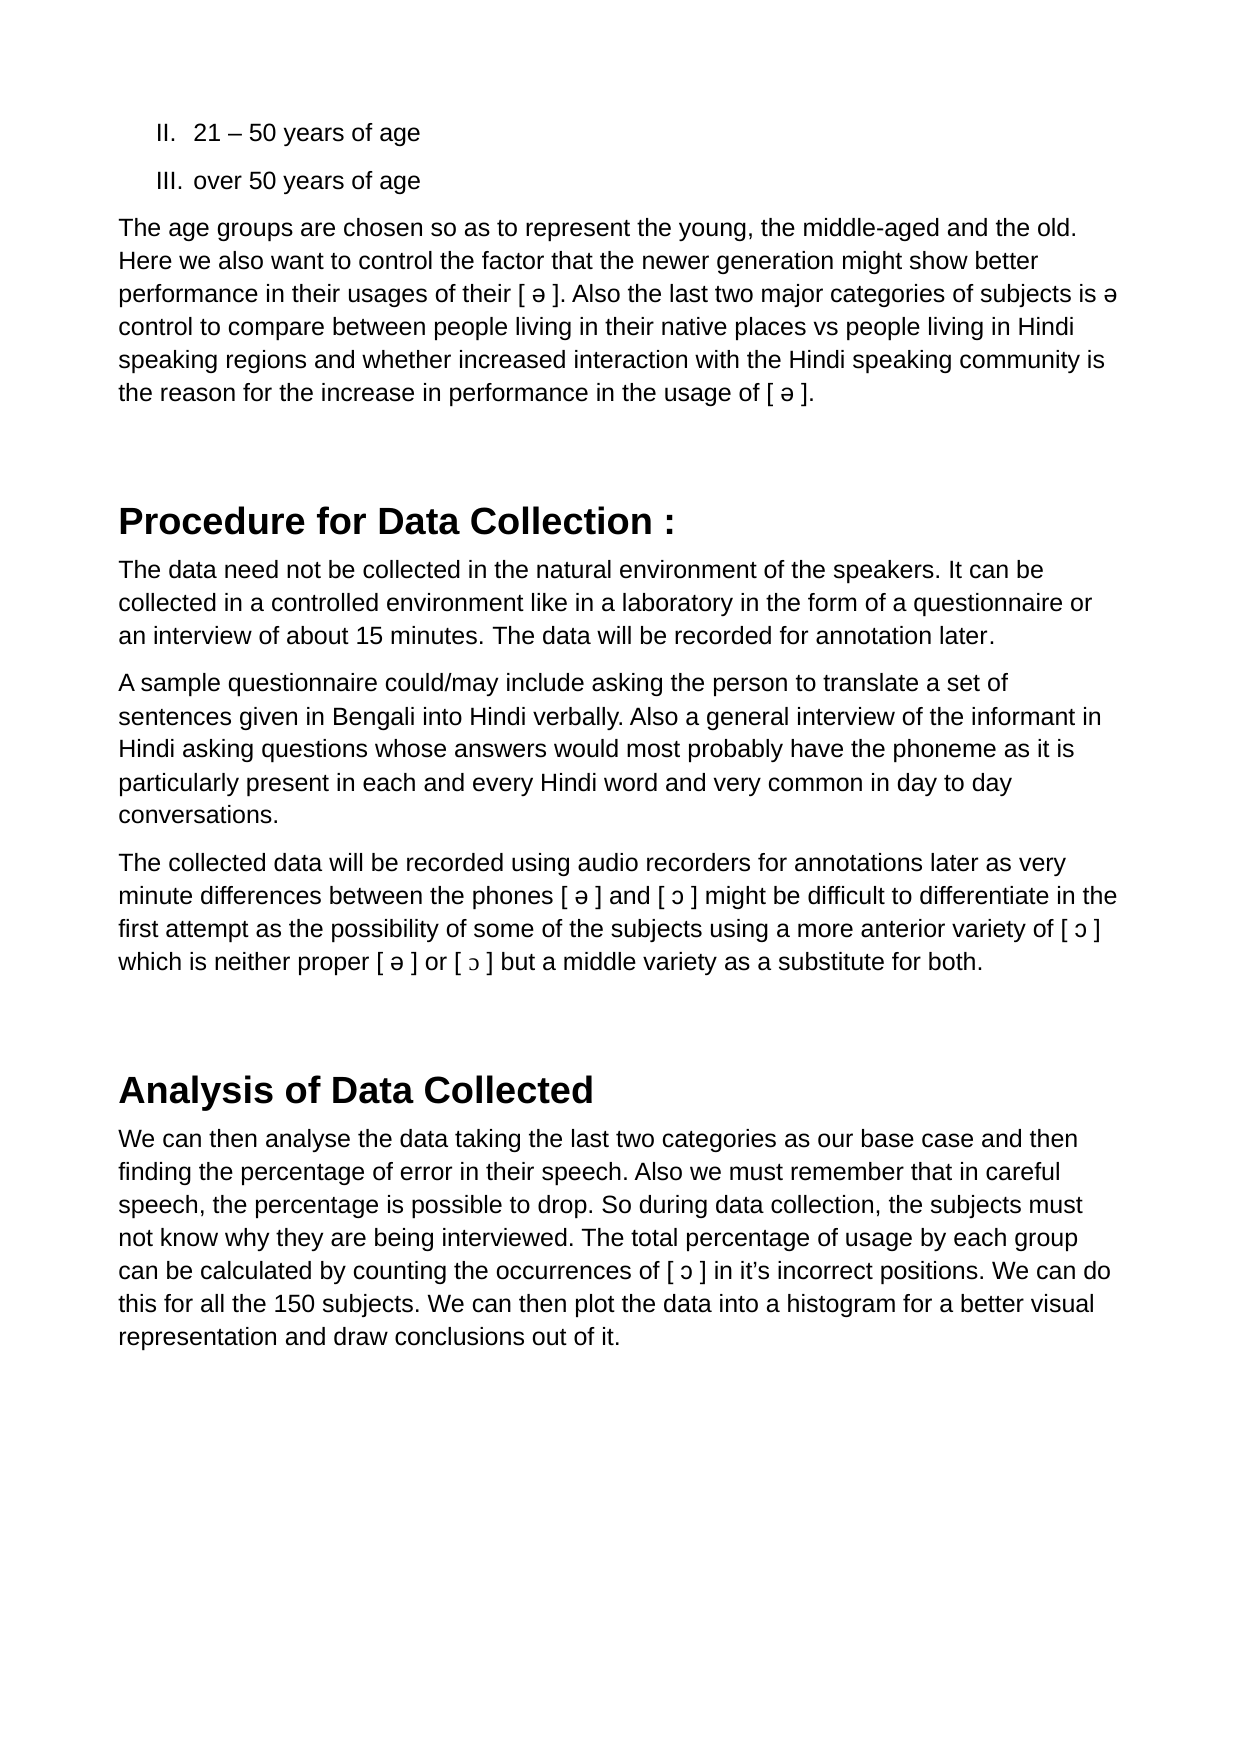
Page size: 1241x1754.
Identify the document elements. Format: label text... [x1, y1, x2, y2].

text The data need not be collected in the natural environment of the speakers. It can be collected in a controlled environment like in a laboratory in the form of a questionnaire or an interview of about 15 minutes. The data will be recorded for annotation later. [118, 555, 1122, 649]
subtitle Analysis of Data Collected [118, 1067, 1122, 1111]
text The age groups are chosen so as to represent the young, the middle-aged and the old. Here we also want to control the factor that the newer generation might show better performance in their usages of their [ ə ]. Also the last two major categories of subjects is ə control to compare between people living in their native places vs people living in Hindi speaking regions and whether increased interaction with the Hindi speaking community is the reason for the increase in performance in the usage of [ ə ]. [118, 213, 1122, 407]
text A sample questionnaire could/may include asking the person to translate a set of sentences given in Bengali into Hindi verbally. Also a general interview of the informant in Hindi asking questions whose answers would most probably have the phoneme as it is particularly present in each and every Hindi word and very common in day to day conversations. [118, 668, 1122, 829]
list 21 – 50 years of age [156, 118, 1122, 147]
subtitle Procedure for Data Collection : [118, 499, 1122, 542]
text The collected data will be recorded using audio recorders for annotations later as very minute differences between the phones [ ə ] and [ ɔ ] might be difficult to differentiate in the first attempt as the possibility of some of the subjects using a more anterior variety of [ ɔ ] which is neither proper [ ə ] or [ ɔ ] but a middle variety as a substitute for both. [118, 848, 1122, 976]
list over 50 years of age [156, 166, 1122, 194]
text We can then analyse the data taking the last two categories as our base case and then finding the percentage of error in their speech. Also we must remember that in careful speech, the percentage is possible to drop. So during data collection, the subjects must not know why they are being interviewed. The total percentage of usage by each group can be calculated by counting the occurrences of [ ɔ ] in it’s incorrect positions. We can do this for all the 150 subjects. We can then plot the data into a histogram for a better visual representation and draw conclusions out of it. [118, 1124, 1122, 1351]
